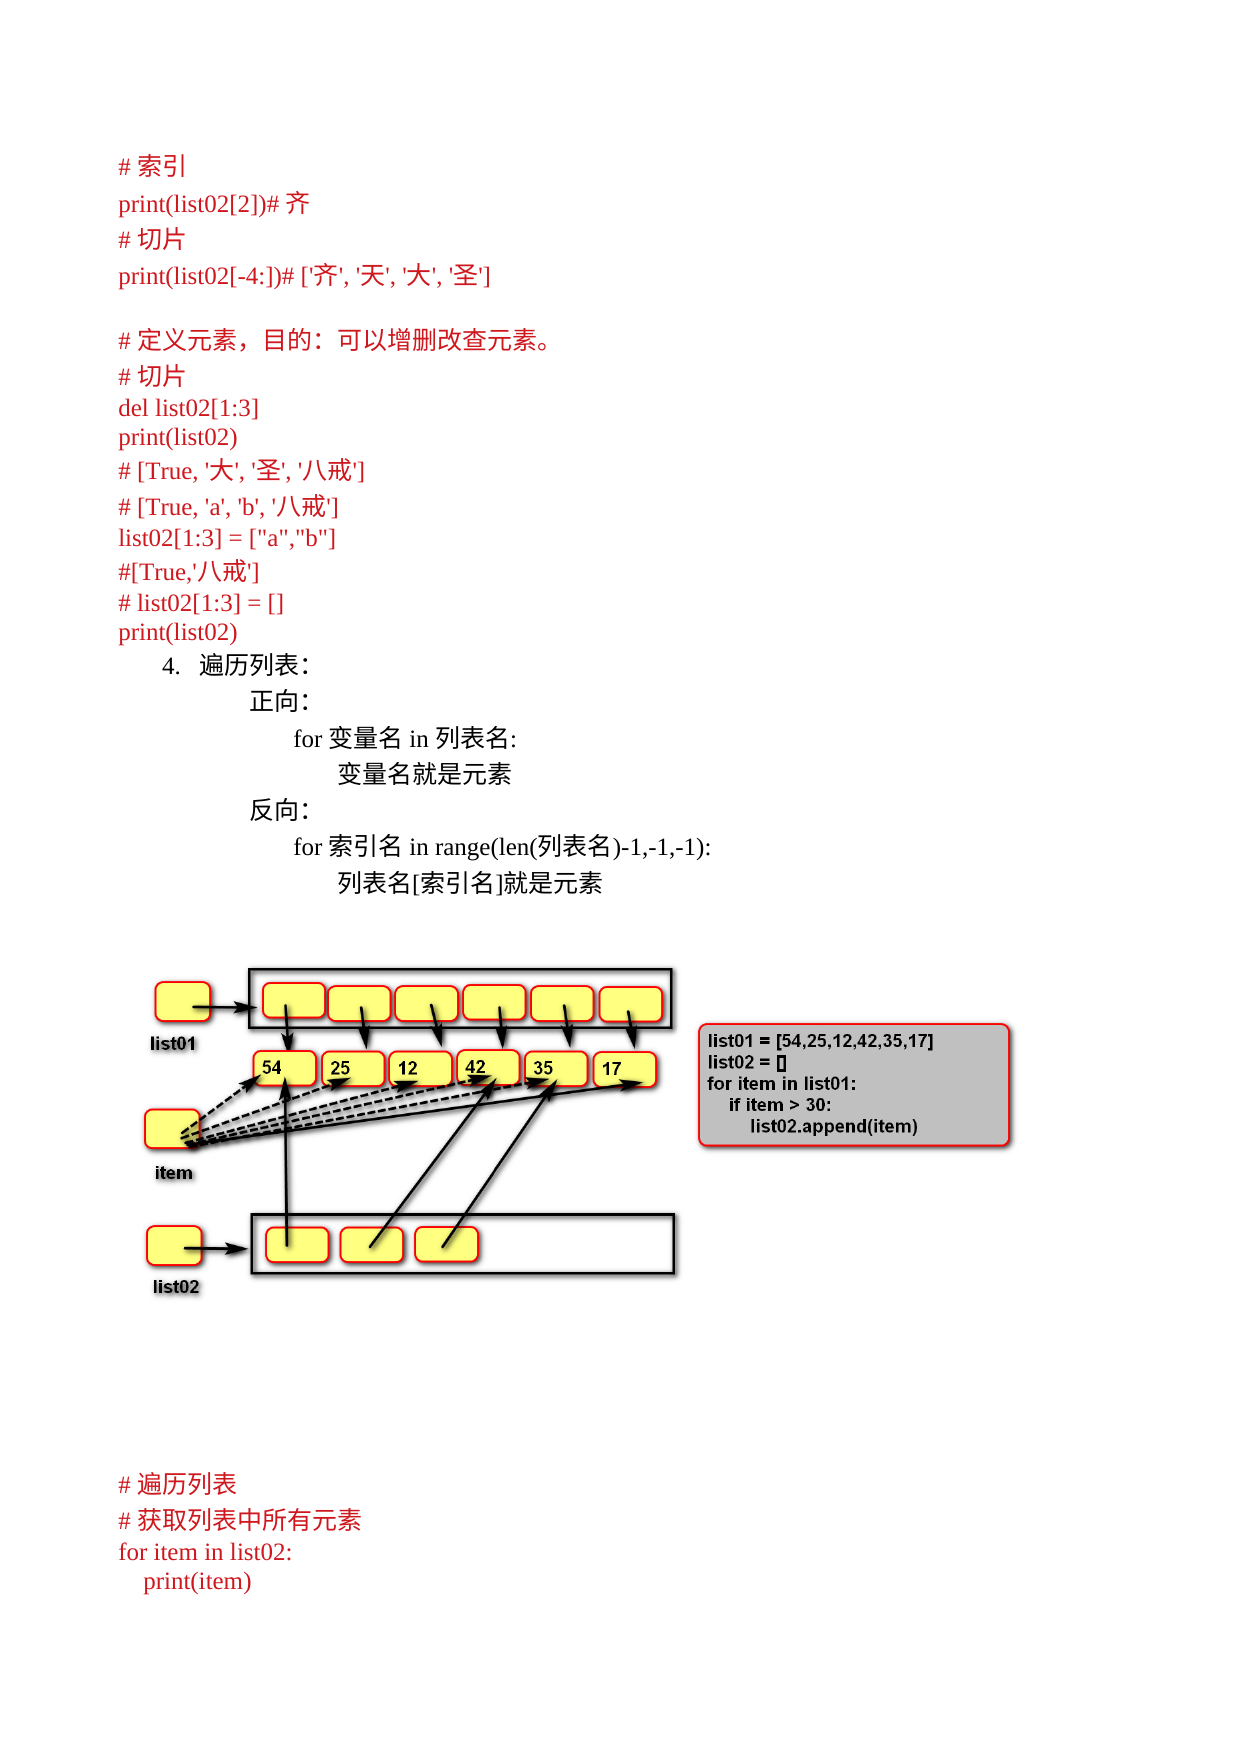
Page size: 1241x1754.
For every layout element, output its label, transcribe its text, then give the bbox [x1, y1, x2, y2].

text print(list02) [118, 422, 1122, 451]
text # [True, 'a', 'b', '八戒'] [118, 487, 1122, 523]
text 正向： [162, 682, 1122, 718]
text print(list02[-4:])# ['齐', '天', '大', '圣'] [118, 256, 1122, 292]
list 遍历列表： [162, 646, 1122, 682]
text # 获取列表中所有元素 [118, 1501, 1122, 1537]
text for item in list02: [118, 1537, 1122, 1566]
text # 遍历列表 [118, 1464, 1122, 1501]
text print(list02) [118, 617, 1122, 646]
text # [True, '大', '圣', '八戒'] [118, 451, 1122, 487]
text #[True,'八戒'] [118, 552, 1122, 588]
text list02[1:3] = ["a","b"] [118, 523, 1122, 552]
text # 索引 [118, 147, 1122, 183]
text print(list02[2])# 齐 [118, 183, 1122, 219]
text # 定义元素，目的：可以增删改查元素。 [118, 321, 1122, 357]
text 反向： [162, 791, 1122, 827]
text # 切片 [118, 357, 1122, 393]
text # list02[1:3] = [] [118, 588, 1122, 617]
text # 切片 [118, 219, 1122, 256]
text for 索引名 in range(len(列表名)-1,-1,-1): [206, 827, 1122, 863]
text del list02[1:3] [118, 393, 1122, 422]
text for 变量名 in 列表名: [206, 718, 1122, 754]
text 变量名就是元素 [206, 754, 1122, 791]
text print(item) [118, 1566, 1122, 1594]
picture [127, 903, 1044, 1436]
text 列表名[索引名]就是元素 [206, 863, 1122, 899]
